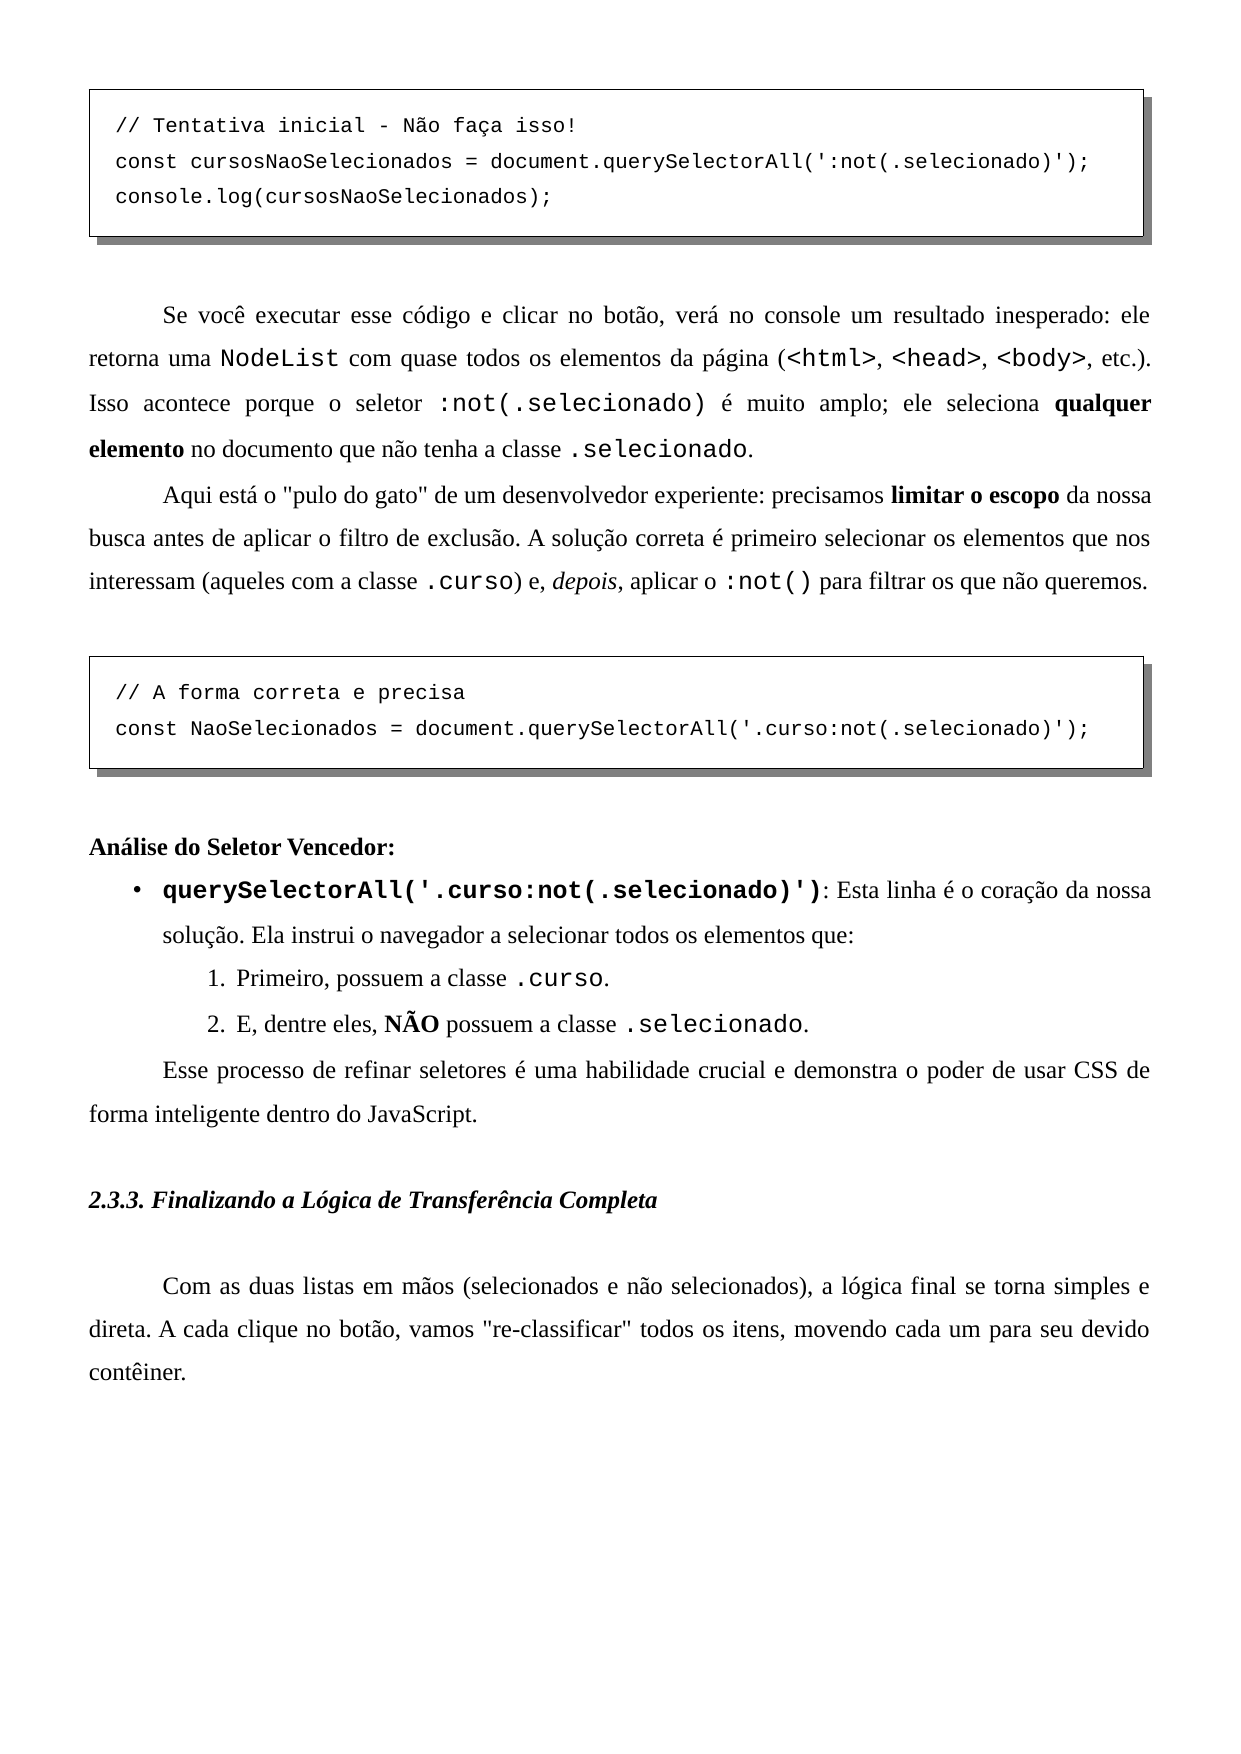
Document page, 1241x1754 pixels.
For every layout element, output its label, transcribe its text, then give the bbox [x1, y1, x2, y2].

text Aqui está o "pulo do gato" de um desenvolvedor experiente: precisamos limitar o escopo da nossa busca antes de aplicar o filtro de exclusão. A solução correta é primeiro selecionar os elementos que nos interessam (aqueles com a classe .curso) e, depois, aplicar o :not() para filtrar os que não queremos. [88, 480, 1152, 597]
text // Tentativa inicial - Não faça isso! [90, 90, 1143, 124]
list E, dentre eles, NÃO possuem a classe .selecionado. [207, 1009, 1152, 1040]
text Esse processo de refinar seletores é uma habilidade crucial e demonstra o poder de usar CSS de forma inteligente dentro do JavaScript. [88, 1056, 1152, 1127]
list querySelectorAll('.curso:not(.selecionado)'): Esta linha é o coração da nossa solução. Ela instrui o navegador a selecionar todos os elementos que: [133, 875, 1152, 949]
text Análise do Seletor Vencedor: [88, 832, 1152, 860]
text const NaoSelecionados = document.querySelectorAll('.curso:not(.selecionado)'); [90, 691, 1143, 768]
text console.log(cursosNaoSelecionados); [90, 159, 1143, 236]
text const cursosNaoSelecionados = document.querySelectorAll(':not(.selecionado)'); [90, 124, 1143, 159]
text // A forma correta e precisa [90, 657, 1143, 691]
list Primeiro, possuem a classe .curso. [207, 963, 1152, 994]
text Se você executar esse código e clicar no botão, verá no console um resultado inesperado: ele retorna uma NodeList com quase todos os elementos da página (<html>, <head>, <body>, etc.). Isso acontece porque o seletor :not(.selecionado) é muito amplo; ele seleciona qualquer elemento no documento que não tenha a classe .selecionado. [88, 300, 1152, 464]
subtitle Finalizando a Lógica de Transferência Completa [88, 1185, 1152, 1214]
text Com as duas listas em mãos (selecionados e não selecionados), a lógica final se torna simples e direta. A cada clique no botão, vamos "re-classificar" todos os itens, movendo cada um para seu devido contêiner. [88, 1271, 1152, 1386]
